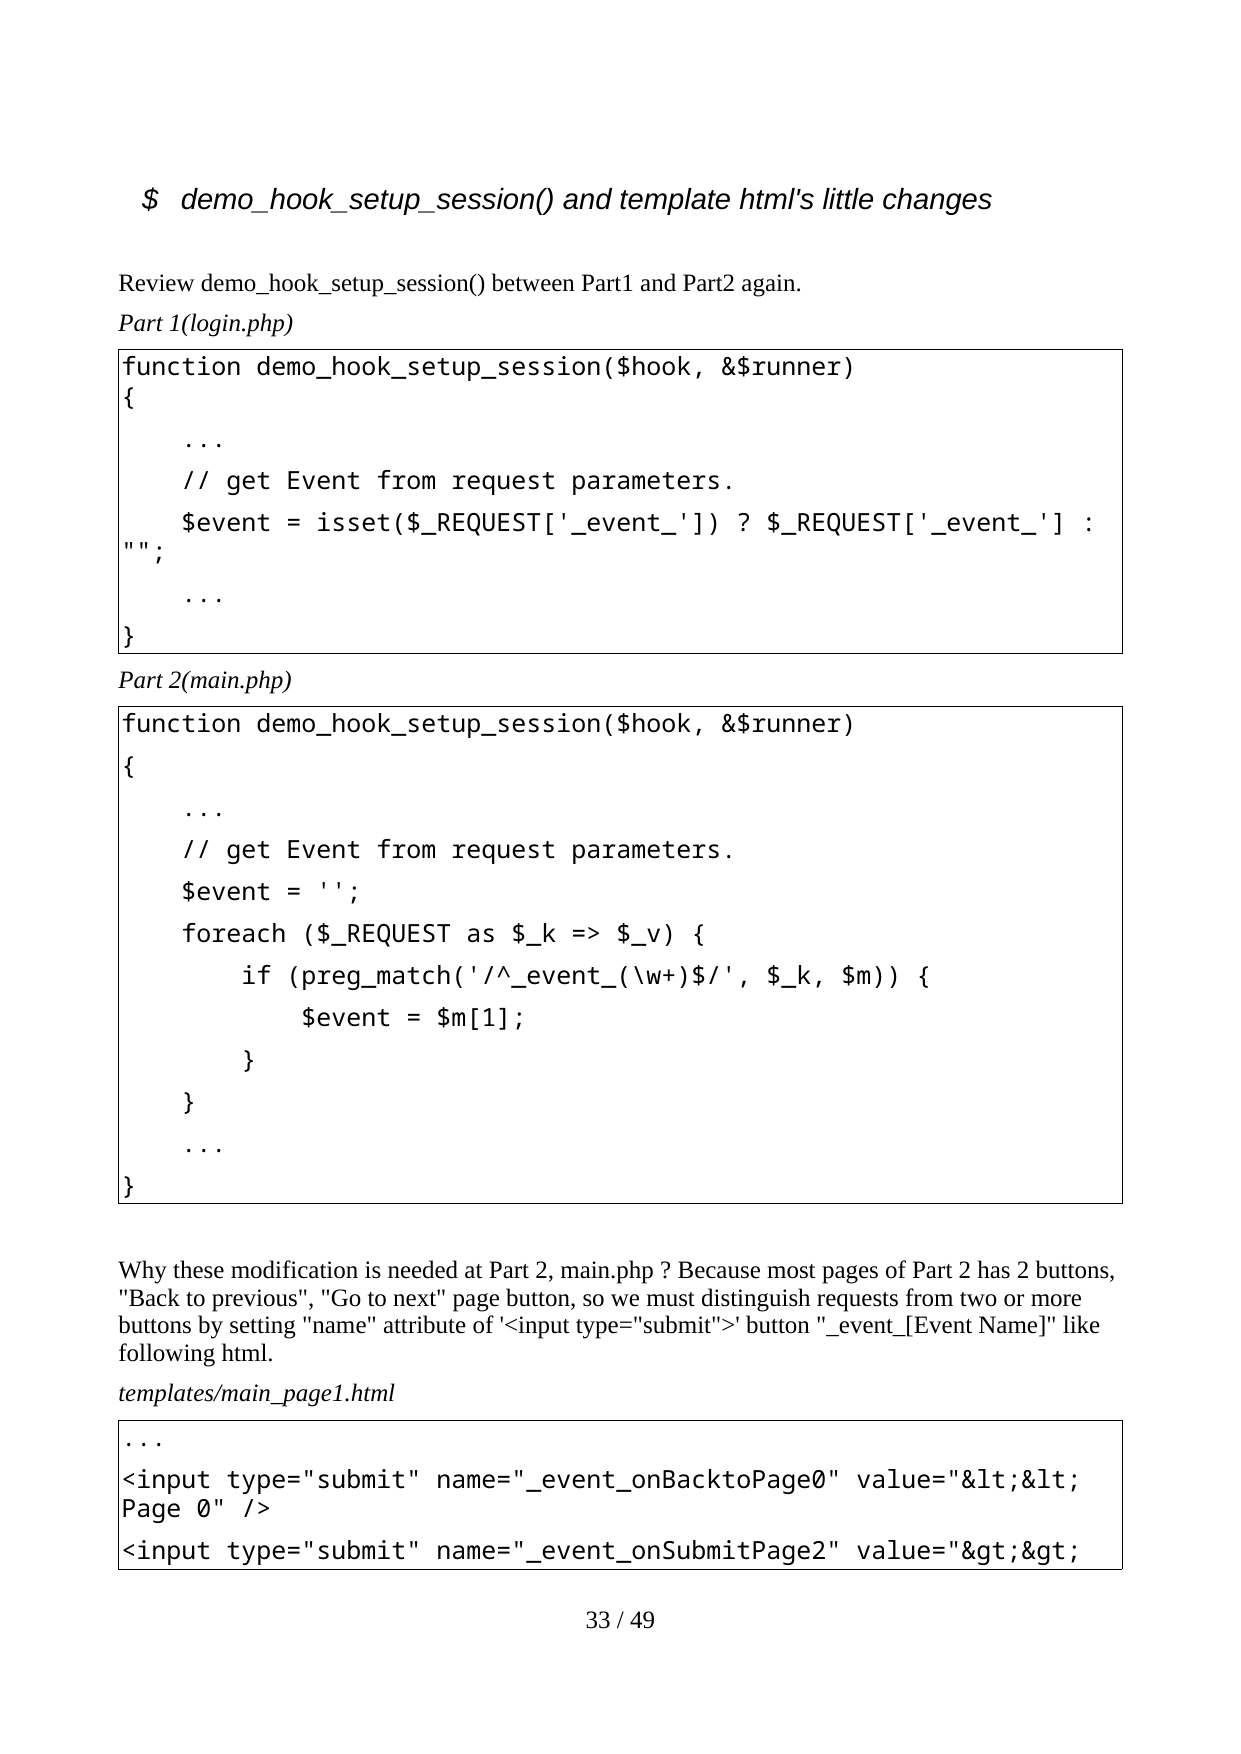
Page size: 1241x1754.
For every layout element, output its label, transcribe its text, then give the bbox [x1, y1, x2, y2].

text $event = ''; [119, 874, 1122, 907]
text Why these modification is needed at Part 2, main.php ? Because most pages of Part 2 has 2 buttons, "Back to previous", "Go to next" page button, so we must distinguish requests from two or more buttons by setting "name" attribute of '<input type="submit">' button "_event_[Event Name]" like following html. [118, 1256, 1122, 1367]
text function demo_hook_setup_session($hook, &$runner) { [119, 350, 1122, 411]
text <input type="submit" name="_event_onBacktoPage0" value="&lt;&lt; Page 0" /> [119, 1462, 1122, 1524]
text <input type="submit" name="_event_onSubmitPage2" value="&gt;&gt; [119, 1533, 1122, 1569]
text } [119, 1084, 1122, 1116]
text ... [119, 421, 1122, 453]
text Part 2(main.php) [118, 666, 1122, 694]
text } [119, 618, 1122, 653]
text // get Event from request parameters. [119, 462, 1122, 495]
text // get Event from request parameters. [119, 832, 1122, 864]
text ... [119, 1126, 1122, 1158]
text } [119, 1042, 1122, 1074]
text ... [119, 1421, 1122, 1452]
text if (preg_match('/^_event_(\w+)$/', $_k, $m)) { [119, 958, 1122, 991]
text ... [119, 576, 1122, 608]
text templates/main_page1.html [118, 1379, 1122, 1407]
text $event = $m[1]; [119, 1000, 1122, 1032]
text { [119, 748, 1122, 781]
text function demo_hook_setup_session($hook, &$runner) [119, 707, 1122, 739]
text } [119, 1168, 1122, 1203]
subtitle demo_hook_setup_session() and template html's little changes [142, 183, 1122, 216]
text ... [119, 790, 1122, 823]
text Part 1(login.php) [118, 309, 1122, 337]
text Review demo_hook_setup_session() between Part1 and Part2 again. [118, 269, 1122, 296]
text $event = isset($_REQUEST['_event_']) ? $_REQUEST['_event_'] : ""; [119, 504, 1122, 566]
text foreach ($_REQUEST as $_k => $_v) { [119, 916, 1122, 948]
